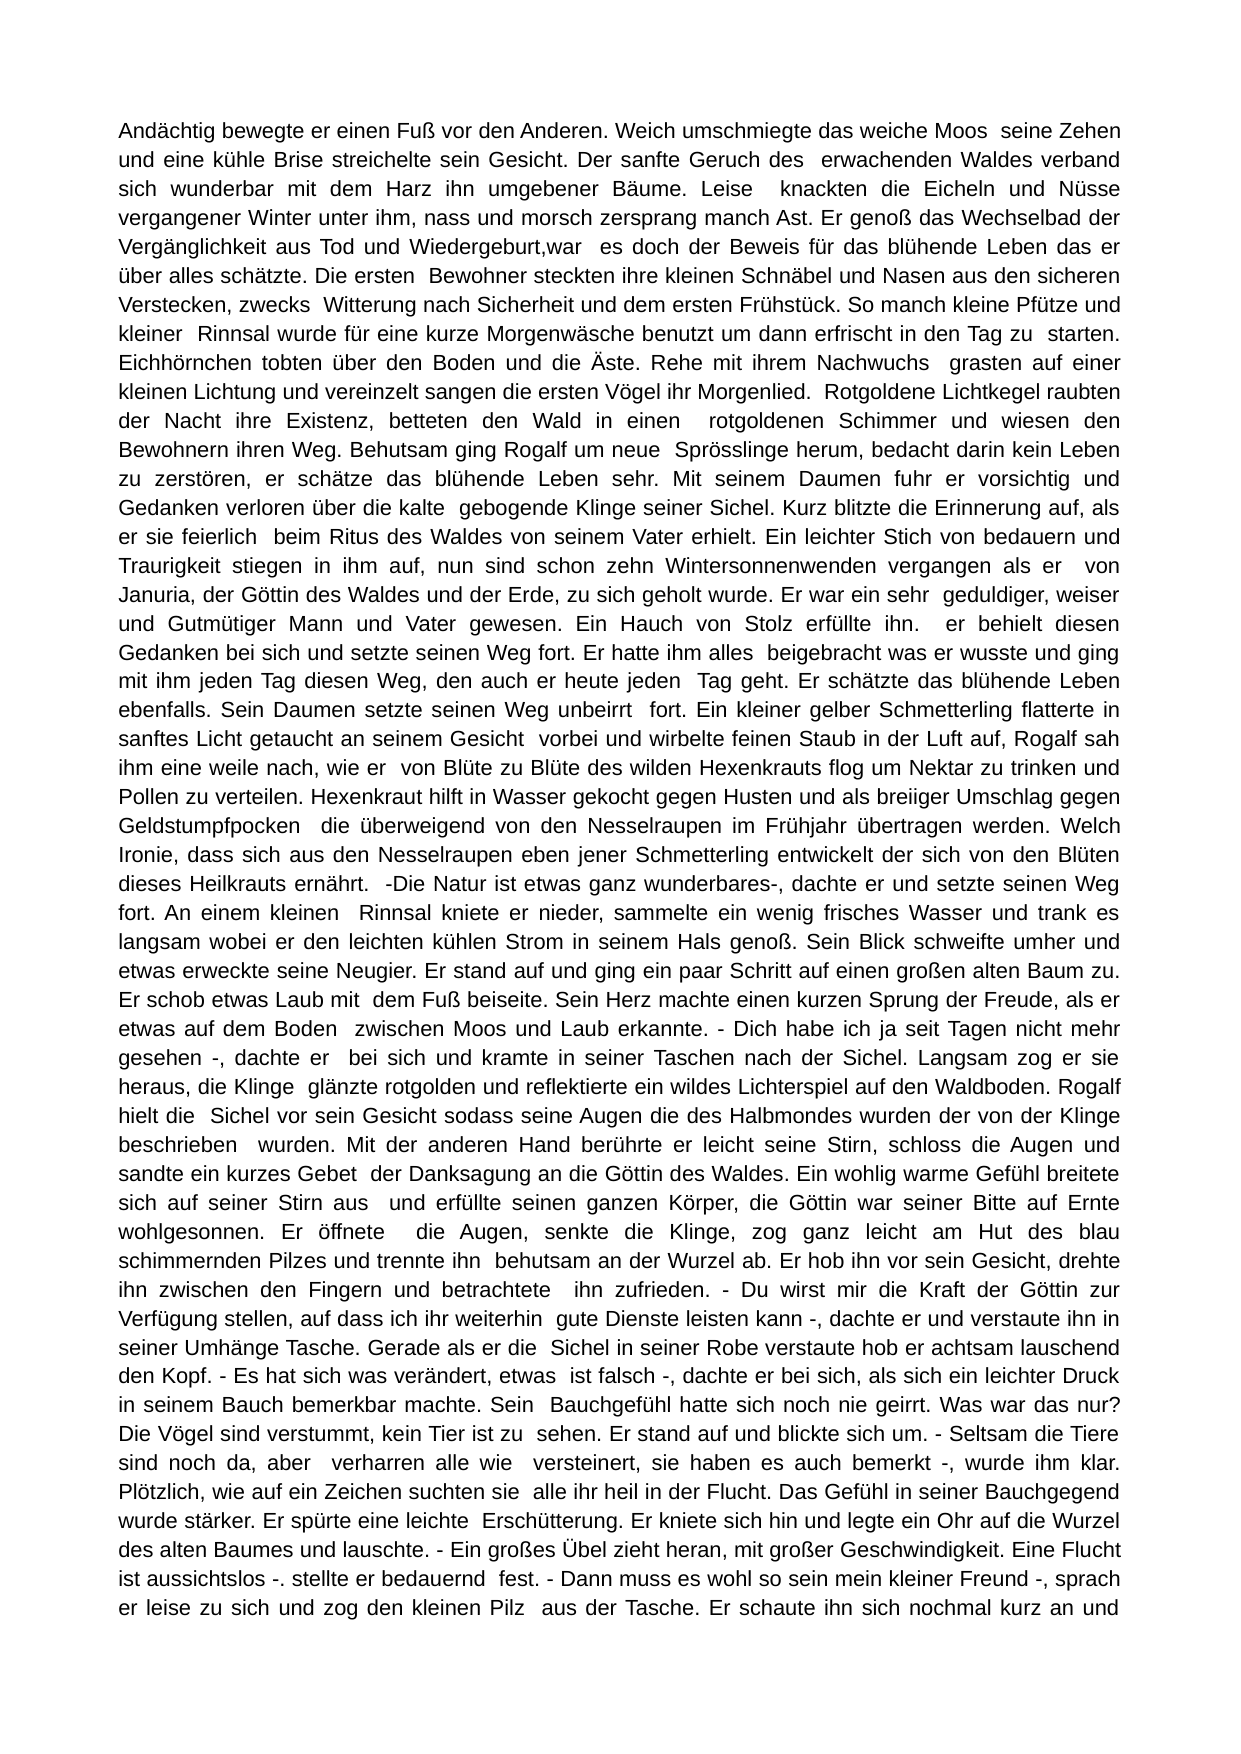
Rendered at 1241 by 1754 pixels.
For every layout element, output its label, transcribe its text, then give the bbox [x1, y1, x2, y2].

text Andächtig bewegte er einen Fuß vor den Anderen. Weich umschmiegte das weiche Moos seine Zehen und eine kühle Brise streichelte sein Gesicht. Der sanfte Geruch des erwachenden Waldes verband sich wunderbar mit dem Harz ihn umgebener Bäume. Leise knackten die Eicheln und Nüsse vergangener Winter unter ihm, nass und morsch zersprang manch Ast. Er genoß das Wechselbad der Vergänglichkeit aus Tod und Wiedergeburt,war es doch der Beweis für das blühende Leben das er über alles schätzte. Die ersten Bewohner steckten ihre kleinen Schnäbel und Nasen aus den sicheren Verstecken, zwecks Witterung nach Sicherheit und dem ersten Frühstück. So manch kleine Pfütze und kleiner Rinnsal wurde für eine kurze Morgenwäsche benutzt um dann erfrischt in den Tag zu starten. Eichhörnchen tobten über den Boden und die Äste. Rehe mit ihrem Nachwuchs grasten auf einer kleinen Lichtung und vereinzelt sangen die ersten Vögel ihr Morgenlied. Rotgoldene Lichtkegel raubten der Nacht ihre Existenz, betteten den Wald in einen rotgoldenen Schimmer und wiesen den Bewohnern ihren Weg. Behutsam ging Rogalf um neue Sprösslinge herum, bedacht darin kein Leben zu zerstören, er schätze das blühende Leben sehr. Mit seinem Daumen fuhr er vorsichtig und Gedanken verloren über die kalte gebogende Klinge seiner Sichel. Kurz blitzte die Erinnerung auf, als er sie feierlich beim Ritus des Waldes von seinem Vater erhielt. Ein leichter Stich von bedauern und Traurigkeit stiegen in ihm auf, nun sind schon zehn Wintersonnenwenden vergangen als er von Januria, der Göttin des Waldes und der Erde, zu sich geholt wurde. Er war ein sehr geduldiger, weiser und Gutmütiger Mann und Vater gewesen. Ein Hauch von Stolz erfüllte ihn. er behielt diesen Gedanken bei sich und setzte seinen Weg fort. Er hatte ihm alles beigebracht was er wusste und ging mit ihm jeden Tag diesen Weg, den auch er heute jeden Tag geht. Er schätzte das blühende Leben ebenfalls. Sein Daumen setzte seinen Weg unbeirrt fort. Ein kleiner gelber Schmetterling flatterte in sanftes Licht getaucht an seinem Gesicht vorbei und wirbelte feinen Staub in der Luft auf, Rogalf sah ihm eine weile nach, wie er von Blüte zu Blüte des wilden Hexenkrauts flog um Nektar zu trinken und Pollen zu verteilen. Hexenkraut hilft in Wasser gekocht gegen Husten und als breiiger Umschlag gegen Geldstumpfpocken die überweigend von den Nesselraupen im Frühjahr übertragen werden. Welch Ironie, dass sich aus den Nesselraupen eben jener Schmetterling entwickelt der sich von den Blüten dieses Heilkrauts ernährt. -Die Natur ist etwas ganz wunderbares-, dachte er und setzte seinen Weg fort. An einem kleinen Rinnsal kniete er nieder, sammelte ein wenig frisches Wasser und trank es langsam wobei er den leichten kühlen Strom in seinem Hals genoß. Sein Blick schweifte umher und etwas erweckte seine Neugier. Er stand auf und ging ein paar Schritt auf einen großen alten Baum zu. Er schob etwas Laub mit dem Fuß beiseite. Sein Herz machte einen kurzen Sprung der Freude, als er etwas auf dem Boden zwischen Moos und Laub erkannte. - Dich habe ich ja seit Tagen nicht mehr gesehen -, dachte er bei sich und kramte in seiner Taschen nach der Sichel. Langsam zog er sie heraus, die Klinge glänzte rotgolden und reflektierte ein wildes Lichterspiel auf den Waldboden. Rogalf hielt die Sichel vor sein Gesicht sodass seine Augen die des Halbmondes wurden der von der Klinge beschrieben wurden. Mit der anderen Hand berührte er leicht seine Stirn, schloss die Augen und sandte ein kurzes Gebet der Danksagung an die Göttin des Waldes. Ein wohlig warme Gefühl breitete sich auf seiner Stirn aus und erfüllte seinen ganzen Körper, die Göttin war seiner Bitte auf Ernte wohlgesonnen. Er öffnete die Augen, senkte die Klinge, zog ganz leicht am Hut des blau schimmernden Pilzes und trennte ihn behutsam an der Wurzel ab. Er hob ihn vor sein Gesicht, drehte ihn zwischen den Fingern und betrachtete ihn zufrieden. - Du wirst mir die Kraft der Göttin zur Verfügung stellen, auf dass ich ihr weiterhin gute Dienste leisten kann -, dachte er und verstaute ihn in seiner Umhänge Tasche. Gerade als er die Sichel in seiner Robe verstaute hob er achtsam lauschend den Kopf. - Es hat sich was verändert, etwas ist falsch -, dachte er bei sich, als sich ein leichter Druck in seinem Bauch bemerkbar machte. Sein Bauchgefühl hatte sich noch nie geirrt. Was war das nur? Die Vögel sind verstummt, kein Tier ist zu sehen. Er stand auf und blickte sich um. - Seltsam die Tiere sind noch da, aber verharren alle wie versteinert, sie haben es auch bemerkt -, wurde ihm klar. Plötzlich, wie auf ein Zeichen suchten sie alle ihr heil in der Flucht. Das Gefühl in seiner Bauchgegend wurde stärker. Er spürte eine leichte Erschütterung. Er kniete sich hin und legte ein Ohr auf die Wurzel des alten Baumes und lauschte. - Ein großes Übel zieht heran, mit großer Geschwindigkeit. Eine Flucht ist aussichtslos -. stellte er bedauernd fest. - Dann muss es wohl so sein mein kleiner Freund -, sprach er leise zu sich und zog den kleinen Pilz aus der Tasche. Er schaute ihn sich nochmal kurz an und [118, 118, 1122, 1620]
